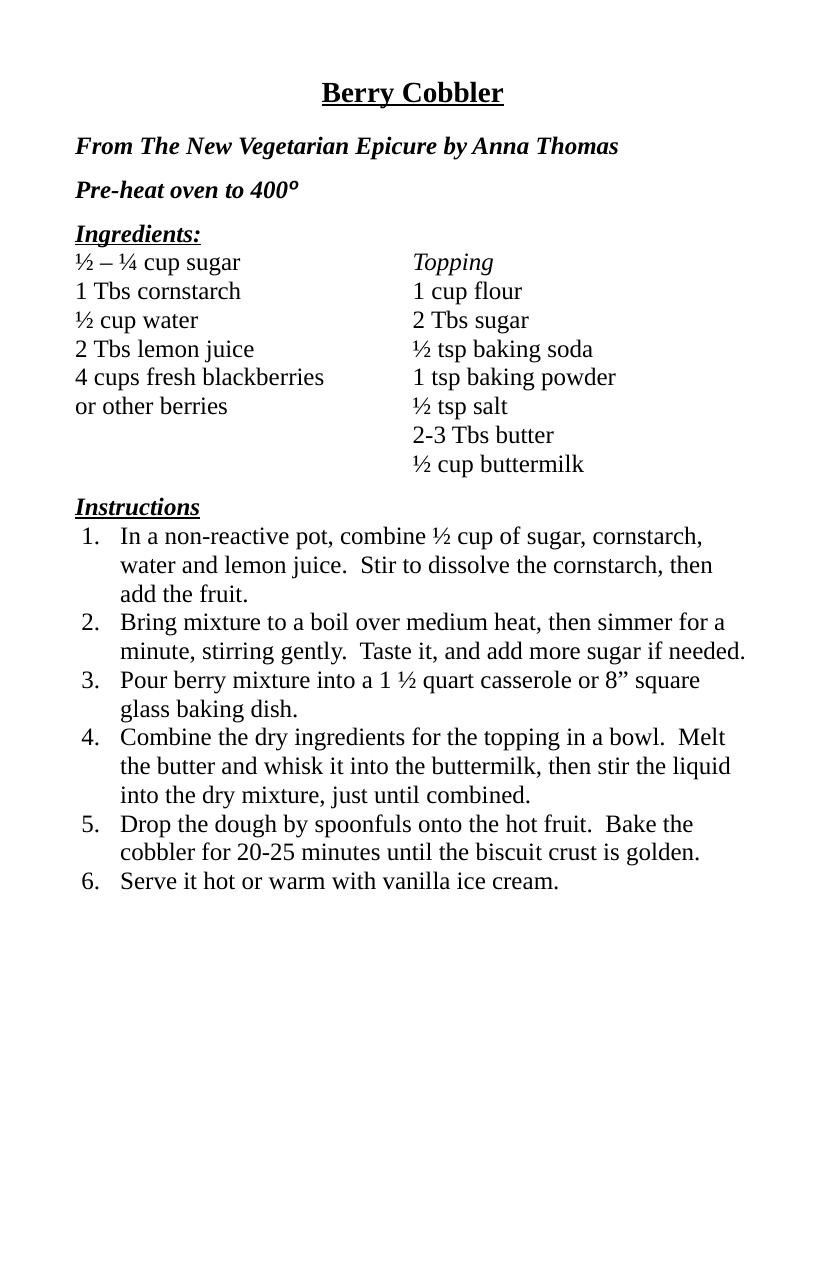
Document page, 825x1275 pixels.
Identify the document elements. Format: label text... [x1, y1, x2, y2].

text 1 Tbs cornstarch [75, 276, 412, 305]
subtitle Berry Cobbler [75, 75, 750, 108]
list In a non-reactive pot, combine ½ cup of sugar, cornstarch, water and lemon juice. Stir to dissolve the cornstarch, then add the fruit. [75, 521, 750, 607]
list Pour berry mixture into a 1 ½ quart casserole or 8” square glass baking dish. [75, 665, 750, 722]
text 2 Tbs lemon juice [75, 334, 412, 362]
subtitle Ingredients: [75, 219, 750, 247]
list Combine the dry ingredients for the topping in a bowl. Melt the butter and whisk it into the buttermilk, then stir the liquid into the dry mixture, just until combined. [75, 722, 750, 809]
text ½ tsp baking soda [412, 334, 750, 362]
text or other berries [75, 391, 412, 420]
text 2-3 Tbs butter [412, 420, 750, 449]
list Serve it hot or warm with vanilla ice cream. [75, 866, 750, 895]
text ½ tsp salt [412, 391, 750, 420]
list Drop the dough by spoonfuls onto the hot fruit. Bake the cobbler for 20-25 minutes until the biscuit crust is golden. [75, 809, 750, 866]
subtitle Instructions [75, 492, 750, 521]
text ½ cup buttermilk [412, 449, 750, 477]
subtitle From The New Vegetarian Epicure by Anna Thomas [75, 131, 750, 160]
text 1 tsp baking powder [412, 362, 750, 391]
list Bring mixture to a boil over medium heat, then simmer for a minute, stirring gently. Taste it, and add more sugar if needed. [75, 607, 750, 665]
text 2 Tbs sugar [412, 305, 750, 334]
text ½ cup water [75, 305, 412, 334]
text ½ – ¼ cup sugar [75, 247, 412, 276]
subtitle Pre-heat oven to 400º [75, 175, 750, 204]
text 1 cup flour [412, 276, 750, 305]
text 4 cups fresh blackberries [75, 362, 412, 391]
text Topping [412, 247, 750, 276]
